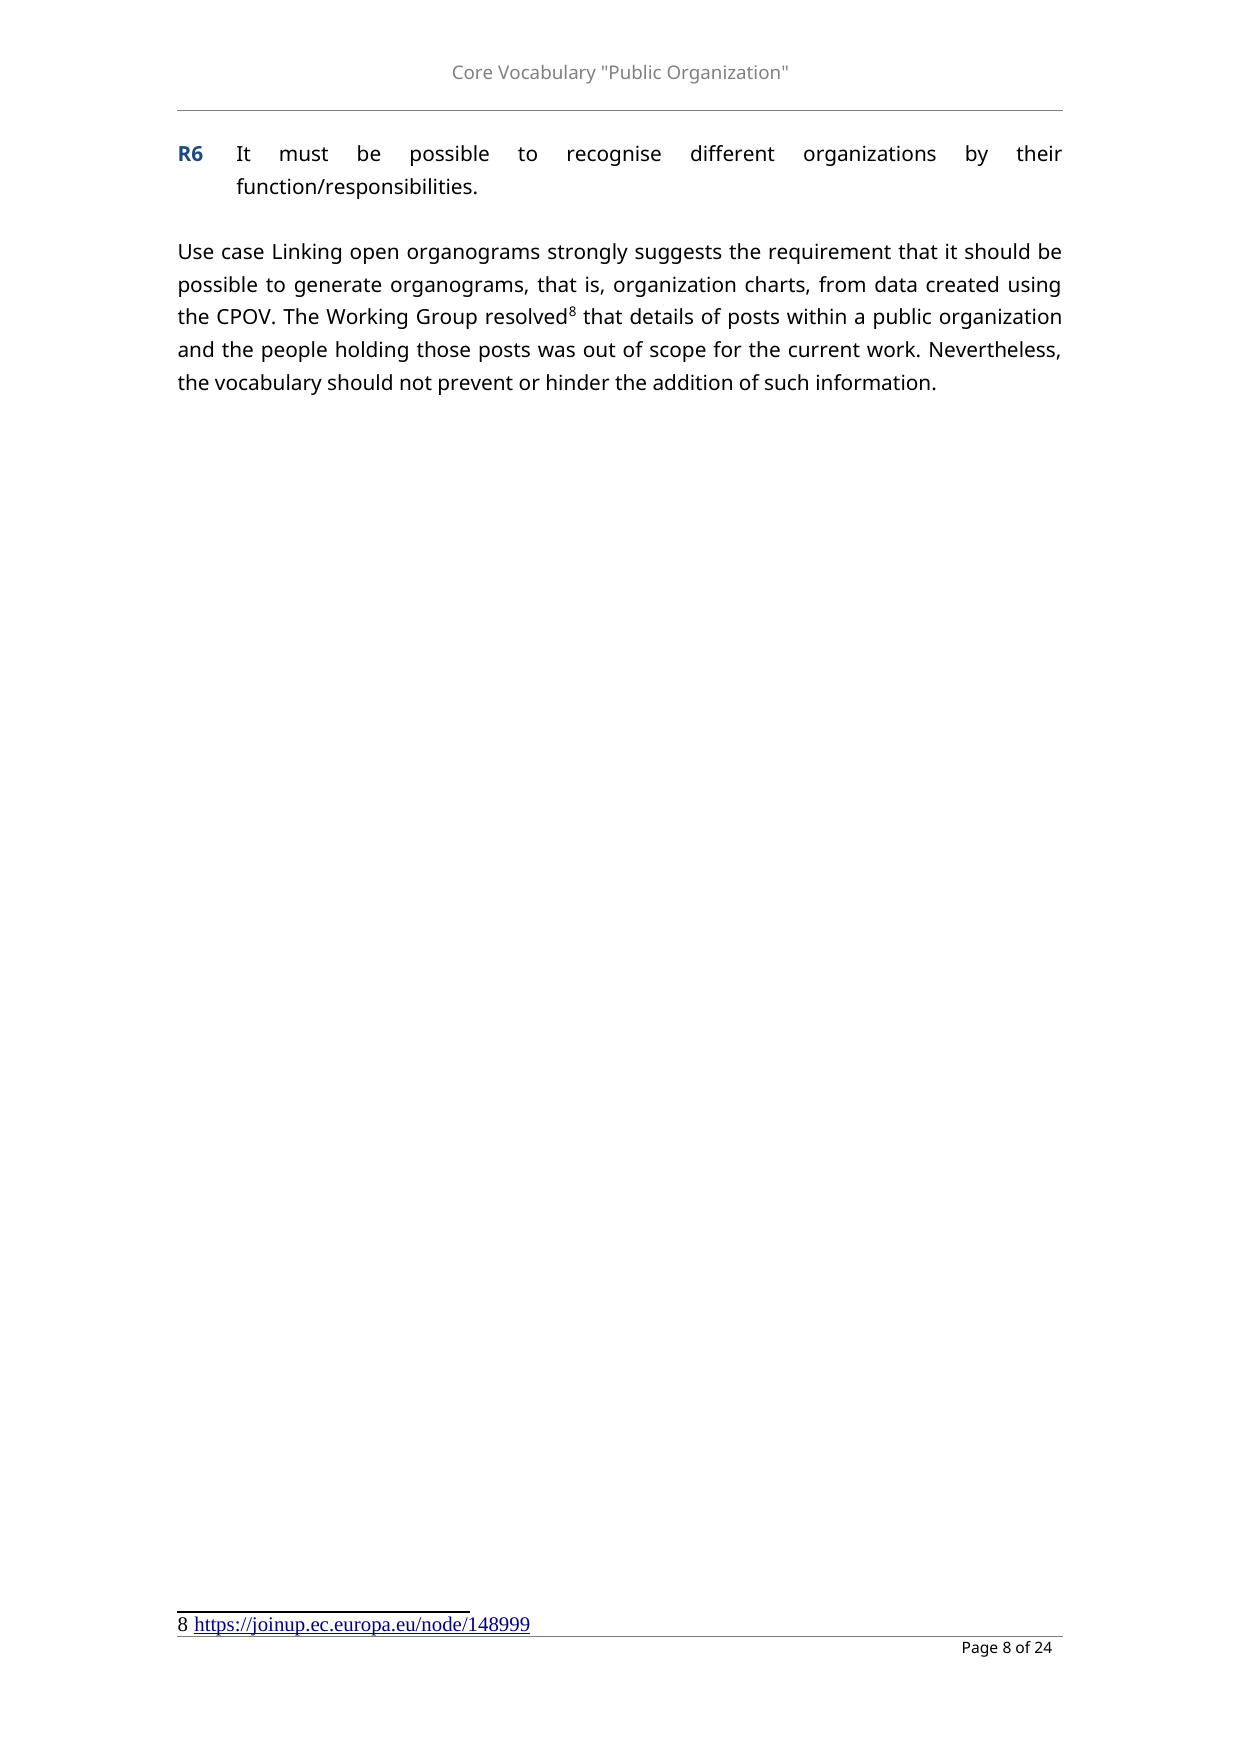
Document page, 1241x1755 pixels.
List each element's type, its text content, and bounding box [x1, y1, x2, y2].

text https://joinup.ec.europa.eu/node/148999 [177, 1612, 1063, 1636]
text Use case 2.3 strongly suggests the requirement that it should be possible to generate organograms, that is, organization charts, from data created using the CPOV. The Working Group resolved that details of posts within a public organization and the people holding those posts was out of scope for the current work. Nevertheless, the vocabulary should not prevent or hinder the addition of such information. [177, 237, 1063, 396]
text R6 It must be possible to recognise different organizations by their function/responsibilities. [177, 139, 1063, 200]
